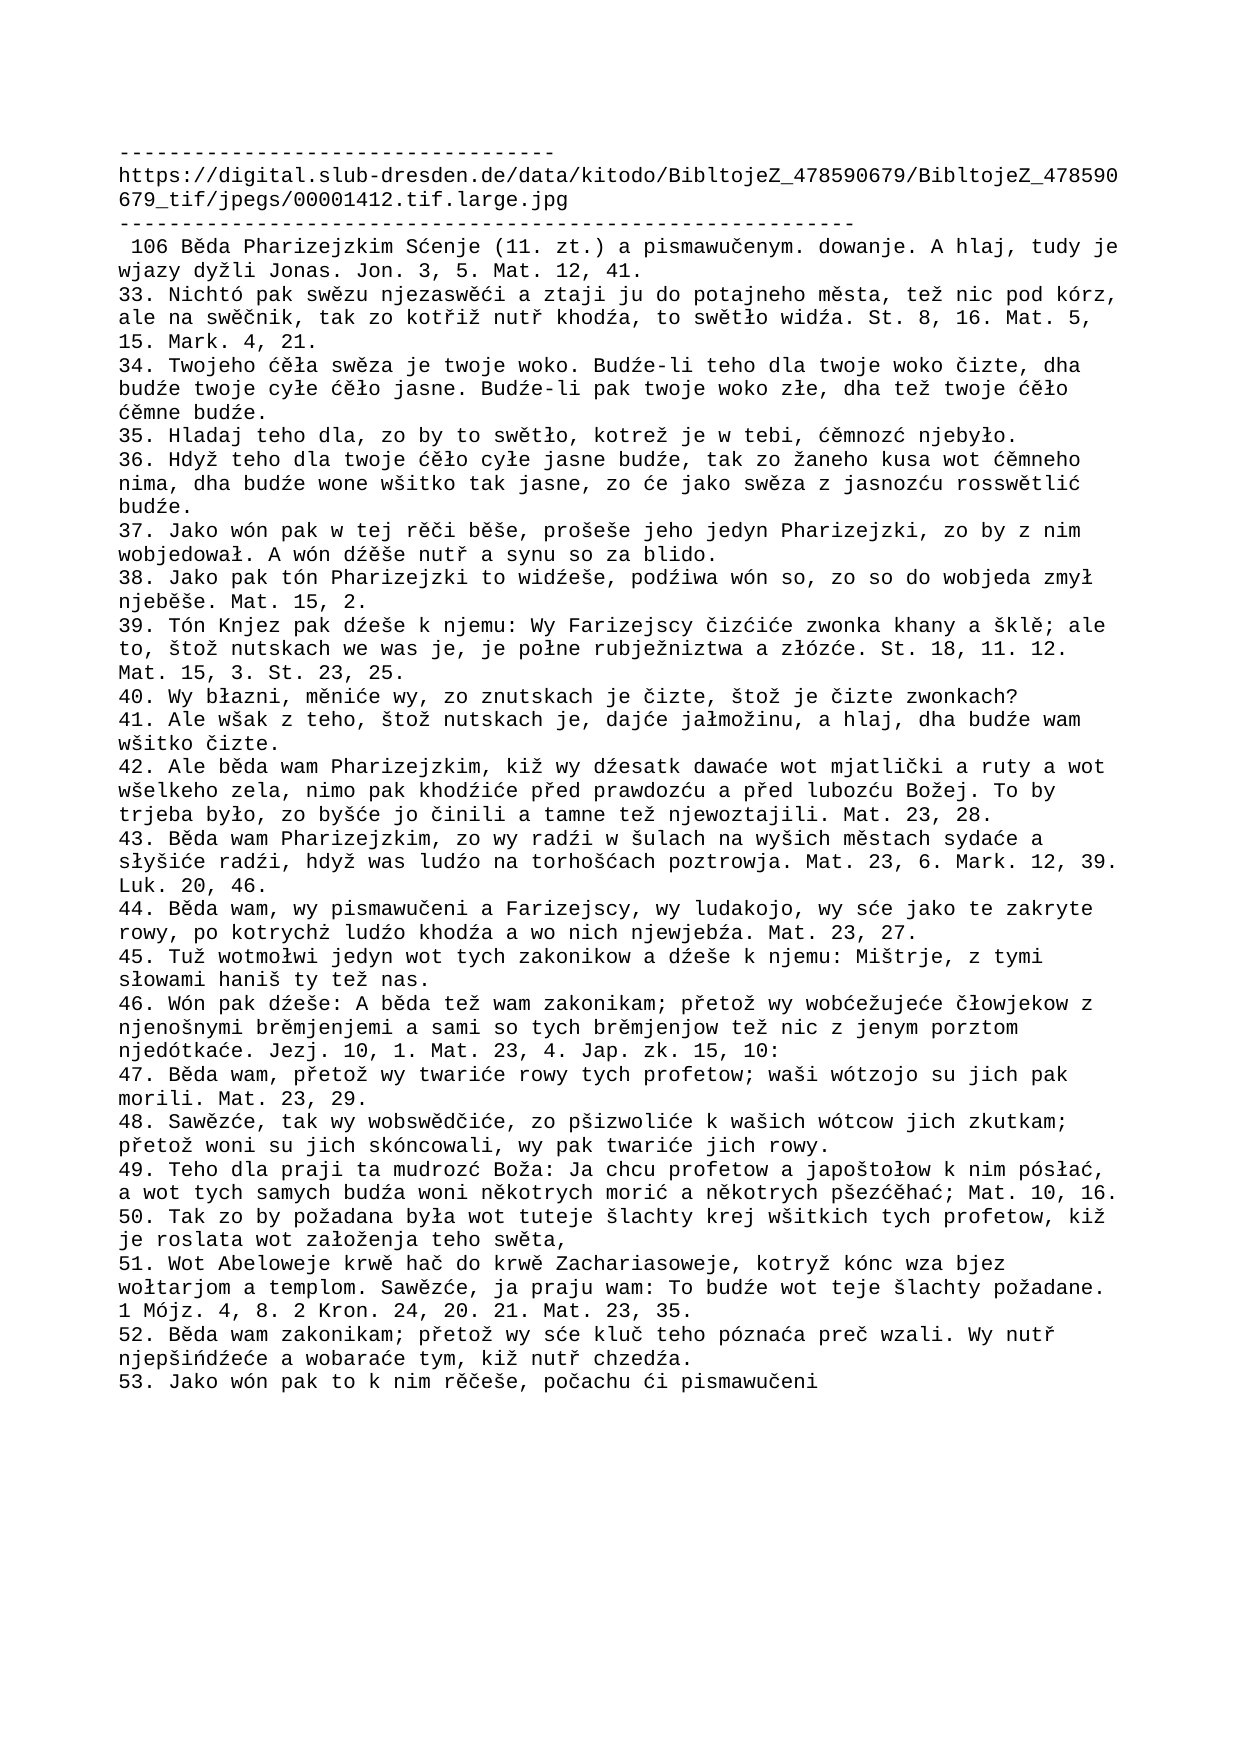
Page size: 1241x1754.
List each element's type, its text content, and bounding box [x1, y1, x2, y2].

text 43. Běda wam Pharizejzkim, zo wy radźi w šulach na wyšich městach sydaće a słyšiće radźi, hdyž was ludźo na torhošćach poztrowja. Mat. 23, 6. Mark. 12, 39. Luk. 20, 46. [118, 827, 1122, 898]
text 106 Běda Pharizejzkim Sćenje (11. zt.) a pismawučenym. dowanje. A hlaj, tudy je wjazy dyžli Jonas. Jon. 3, 5. Mat. 12, 41. [118, 236, 1122, 284]
text 40. Wy błazni, měniće wy, zo znutskach je čizte, štož je čizte zwonkach? [118, 686, 1122, 709]
text 38. Jako pak tón Pharizejzki to widźeše, podźiwa wón so, zo so do wobjeda zmył njeběše. Mat. 15, 2. [118, 567, 1122, 615]
text ----------------------------------- https://digital.slub-dresden.de/data/kitodo/BibltojeZ_478590679/BibltojeZ_478590679_tif/jpegs/00001412.tif.large.jpg ----------------------------------------------------------- [118, 142, 1122, 236]
text 47. Běda wam, přetož wy twariće rowy tych profetow; waši wótzojo su jich pak morili. Mat. 23, 29. [118, 1064, 1122, 1111]
text 52. Běda wam zakonikam; přetož wy sće kluč teho póznaća preč wzali. Wy nutř njepšińdźeće a wobaraće tym, kiž nutř chzedźa. [118, 1324, 1122, 1371]
text 53. Jako wón pak to k nim rěčeše, počachu ći pismawučeni [118, 1371, 1122, 1395]
text 39. Tón Knjez pak dźeše k njemu: Wy Farizejscy čizćiće zwonka khany a šklě; ale to, štož nutskach we was je, je połne rubježniztwa a złózće. St. 18, 11. 12. Mat. 15, 3. St. 23, 25. [118, 615, 1122, 686]
text 37. Jako wón pak w tej rěči běše, prošeše jeho jedyn Pharizejzki, zo by z nim wobjedował. A wón dźěše nutř a synu so za blido. [118, 520, 1122, 567]
text 44. Běda wam, wy pismawučeni a Farizejscy, wy ludakojo, wy sće jako te zakryte rowy, po kotrychż ludźo khodźa a wo nich njewjebźa. Mat. 23, 27. [118, 898, 1122, 946]
text 41. Ale wšak z teho, štož nutskach je, dajće jałmožinu, a hlaj, dha budźe wam wšitko čizte. [118, 709, 1122, 757]
text 42. Ale běda wam Pharizejzkim, kiž wy dźesatk dawaće wot mjatlički a ruty a wot wšelkeho zela, nimo pak khodźiće před prawdozću a před lubozću Božej. To by trjeba było, zo byšće jo činili a tamne tež njewoztajili. Mat. 23, 28. [118, 757, 1122, 827]
text 36. Hdyž teho dla twoje ćěło cyłe jasne budźe, tak zo žaneho kusa wot ćěmneho nima, dha budźe wone wšitko tak jasne, zo će jako swěza z jasnozću rosswětlić budźe. [118, 449, 1122, 520]
text 34. Twojeho ćěła swěza je twoje woko. Budźe-li teho dla twoje woko čizte, dha budźe twoje cyłe ćěło jasne. Budźe-li pak twoje woko złe, dha tež twoje ćěło ćěmne budźe. [118, 354, 1122, 426]
text 46. Wón pak dźeše: A běda tež wam zakonikam; přetož wy wobćežujeće čłowjekow z njenošnymi brěmjenjemi a sami so tych brěmjenjow tež nic z jenym porztom njedótkaće. Jezj. 10, 1. Mat. 23, 4. Jap. zk. 15, 10: [118, 993, 1122, 1064]
text 51. Wot Abeloweje krwě hač do krwě Zachariasoweje, kotryž kónc wza bjez wołtarjom a templom. Sawězće, ja praju wam: To budźe wot teje šlachty požadane. 1 Mójz. 4, 8. 2 Kron. 24, 20. 21. Mat. 23, 35. [118, 1253, 1122, 1324]
text 50. Tak zo by požadana była wot tuteje šlachty krej wšitkich tych profetow, kiž je roslata wot załoženja teho swěta, [118, 1206, 1122, 1253]
text 45. Tuž wotmołwi jedyn wot tych zakonikow a dźeše k njemu: Mištrje, z tymi słowami haniš ty tež nas. [118, 946, 1122, 993]
text 33. Nichtó pak swězu njezaswěći a ztaji ju do potajneho města, tež nic pod kórz, ale na swěčnik, tak zo kotřiž nutř khodźa, to swětło widźa. St. 8, 16. Mat. 5, 15. Mark. 4, 21. [118, 284, 1122, 354]
text 48. Sawězće, tak wy wobswědčiće, zo pšizwoliće k wašich wótcow jich zkutkam; přetož woni su jich skóncowali, wy pak twariće jich rowy. [118, 1111, 1122, 1158]
text 49. Teho dla praji ta mudrozć Boža: Ja chcu profetow a japoštołow k nim pósłać, a wot tych samych budźa woni někotrych morić a někotrych pšezćěhać; Mat. 10, 16. [118, 1158, 1122, 1206]
text 35. Hladaj teho dla, zo by to swětło, kotrež je w tebi, ćěmnozć njebyło. [118, 426, 1122, 449]
